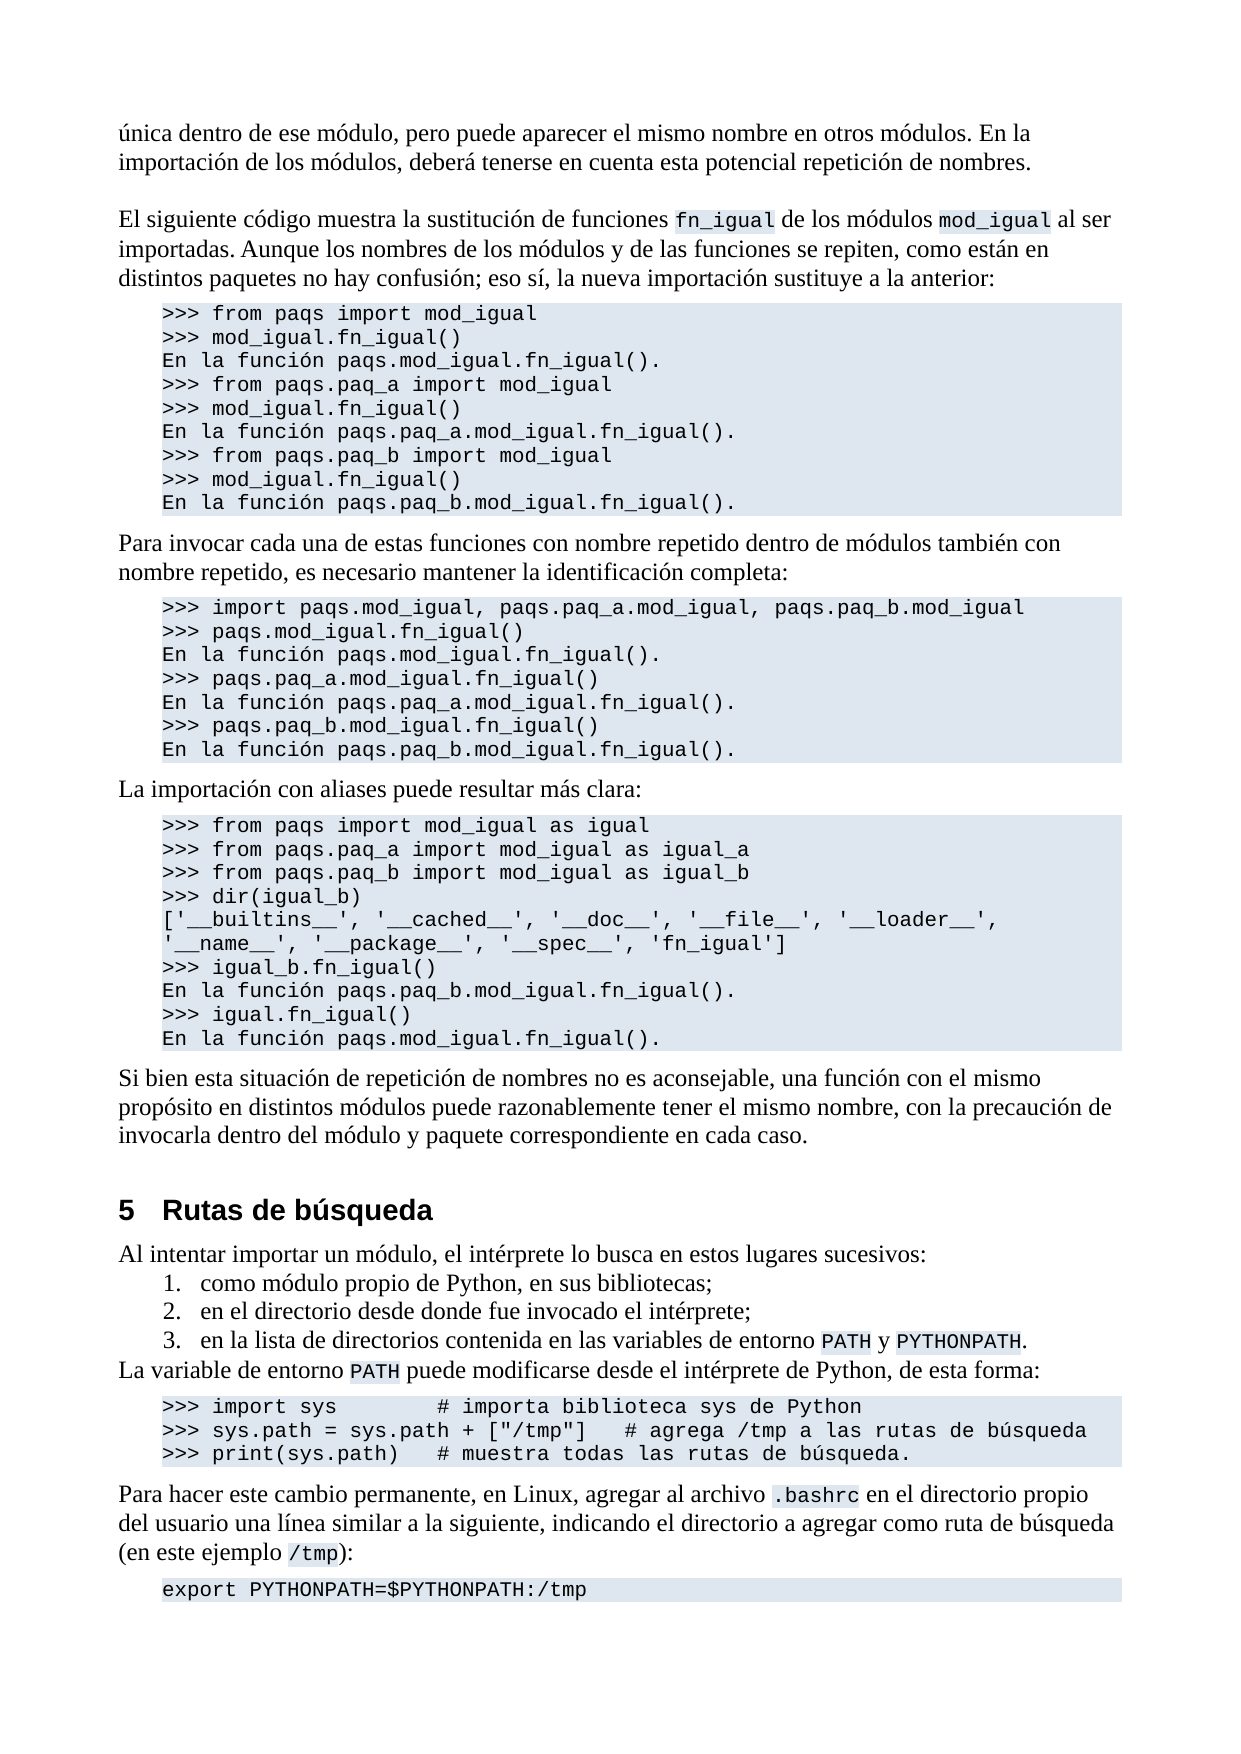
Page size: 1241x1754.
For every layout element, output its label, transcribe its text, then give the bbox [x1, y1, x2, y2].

text >>> paqs.paq_b.mod_igual.fn_igual() [162, 715, 1122, 739]
text >>> sys.path = sys.path + ["/tmp"] # agrega /tmp a las rutas de búsqueda [162, 1420, 1122, 1443]
text >>> from paqs.paq_b import mod_igual as igual_b [162, 862, 1122, 886]
text única dentro de ese módulo, pero puede aparecer el mismo nombre en otros módulos. En la importación de los módulos, deberá tenerse en cuenta esta potencial repetición de nombres. [118, 118, 1122, 176]
text La variable de entorno PATH puede modificarse desde el intérprete de Python, de esta forma: [118, 1355, 1122, 1384]
text >>> paqs.paq_a.mod_igual.fn_igual() [162, 668, 1122, 692]
text >>> import paqs.mod_igual, paqs.paq_a.mod_igual, paqs.paq_b.mod_igual [162, 597, 1122, 621]
text >>> mod_igual.fn_igual() [162, 398, 1122, 421]
text Al intentar importar un módulo, el intérprete lo busca en estos lugares sucesivos: [118, 1239, 1122, 1268]
text En la función paqs.mod_igual.fn_igual(). [162, 644, 1122, 668]
text Si bien esta situación de repetición de nombres no es aconsejable, una función con el mismo propósito en distintos módulos puede razonablemente tener el mismo nombre, con la precaución de invocarla dentro del módulo y paquete correspondiente en cada caso. [118, 1063, 1122, 1149]
text >>> paqs.mod_igual.fn_igual() [162, 621, 1122, 644]
text >>> import sys # importa biblioteca sys de Python [162, 1396, 1122, 1420]
subtitle Rutas de búsqueda [118, 1193, 1122, 1226]
text En la función paqs.paq_a.mod_igual.fn_igual(). [162, 692, 1122, 715]
text El siguiente código muestra la sustitución de funciones fn_igual de los módulos mod_igual al ser importadas. Aunque los nombres de los módulos y de las funciones se repiten, como están en distintos paquetes no hay confusión; eso sí, la nueva importación sustituye a la anterior: [118, 204, 1122, 291]
text >>> from paqs.paq_a import mod_igual [162, 374, 1122, 398]
text >>> from paqs import mod_igual as igual [162, 815, 1122, 838]
text >>> print(sys.path) # muestra todas las rutas de búsqueda. [162, 1443, 1122, 1467]
list en el directorio desde donde fue invocado el intérprete; [163, 1296, 1122, 1325]
text >>> mod_igual.fn_igual() [162, 327, 1122, 351]
text En la función paqs.paq_b.mod_igual.fn_igual(). [162, 739, 1122, 763]
text En la función paqs.mod_igual.fn_igual(). [162, 351, 1122, 374]
text >>> igual.fn_igual() [162, 1004, 1122, 1028]
text >>> from paqs import mod_igual [162, 303, 1122, 327]
text export PYTHONPATH=$PYTHONPATH:/tmp [162, 1578, 1122, 1602]
list como módulo propio de Python, en sus bibliotecas; [163, 1268, 1122, 1296]
text >>> from paqs.paq_a import mod_igual as igual_a [162, 838, 1122, 862]
text >>> igual_b.fn_igual() [162, 957, 1122, 980]
text La importación con aliases puede resultar más clara: [118, 774, 1122, 803]
list en la lista de directorios contenida en las variables de entorno PATH y PYTHONPATH. [163, 1325, 1122, 1355]
text Para invocar cada una de estas funciones con nombre repetido dentro de módulos también con nombre repetido, es necesario mantener la identificación completa: [118, 528, 1122, 585]
text >>> mod_igual.fn_igual() [162, 469, 1122, 492]
text En la función paqs.paq_a.mod_igual.fn_igual(). [162, 421, 1122, 445]
text En la función paqs.paq_b.mod_igual.fn_igual(). [162, 492, 1122, 516]
text ['__builtins__', '__cached__', '__doc__', '__file__', '__loader__', '__name__', '__package__', '__spec__', 'fn_igual'] [162, 909, 1122, 957]
text En la función paqs.mod_igual.fn_igual(). [162, 1028, 1122, 1051]
text Para hacer este cambio permanente, en Linux, agregar al archivo .bashrc en el directorio propio del usuario una línea similar a la siguiente, indicando el directorio a agregar como ruta de búsqueda (en este ejemplo /tmp): [118, 1479, 1122, 1567]
text >>> dir(igual_b) [162, 886, 1122, 909]
text En la función paqs.paq_b.mod_igual.fn_igual(). [162, 980, 1122, 1004]
text >>> from paqs.paq_b import mod_igual [162, 445, 1122, 469]
